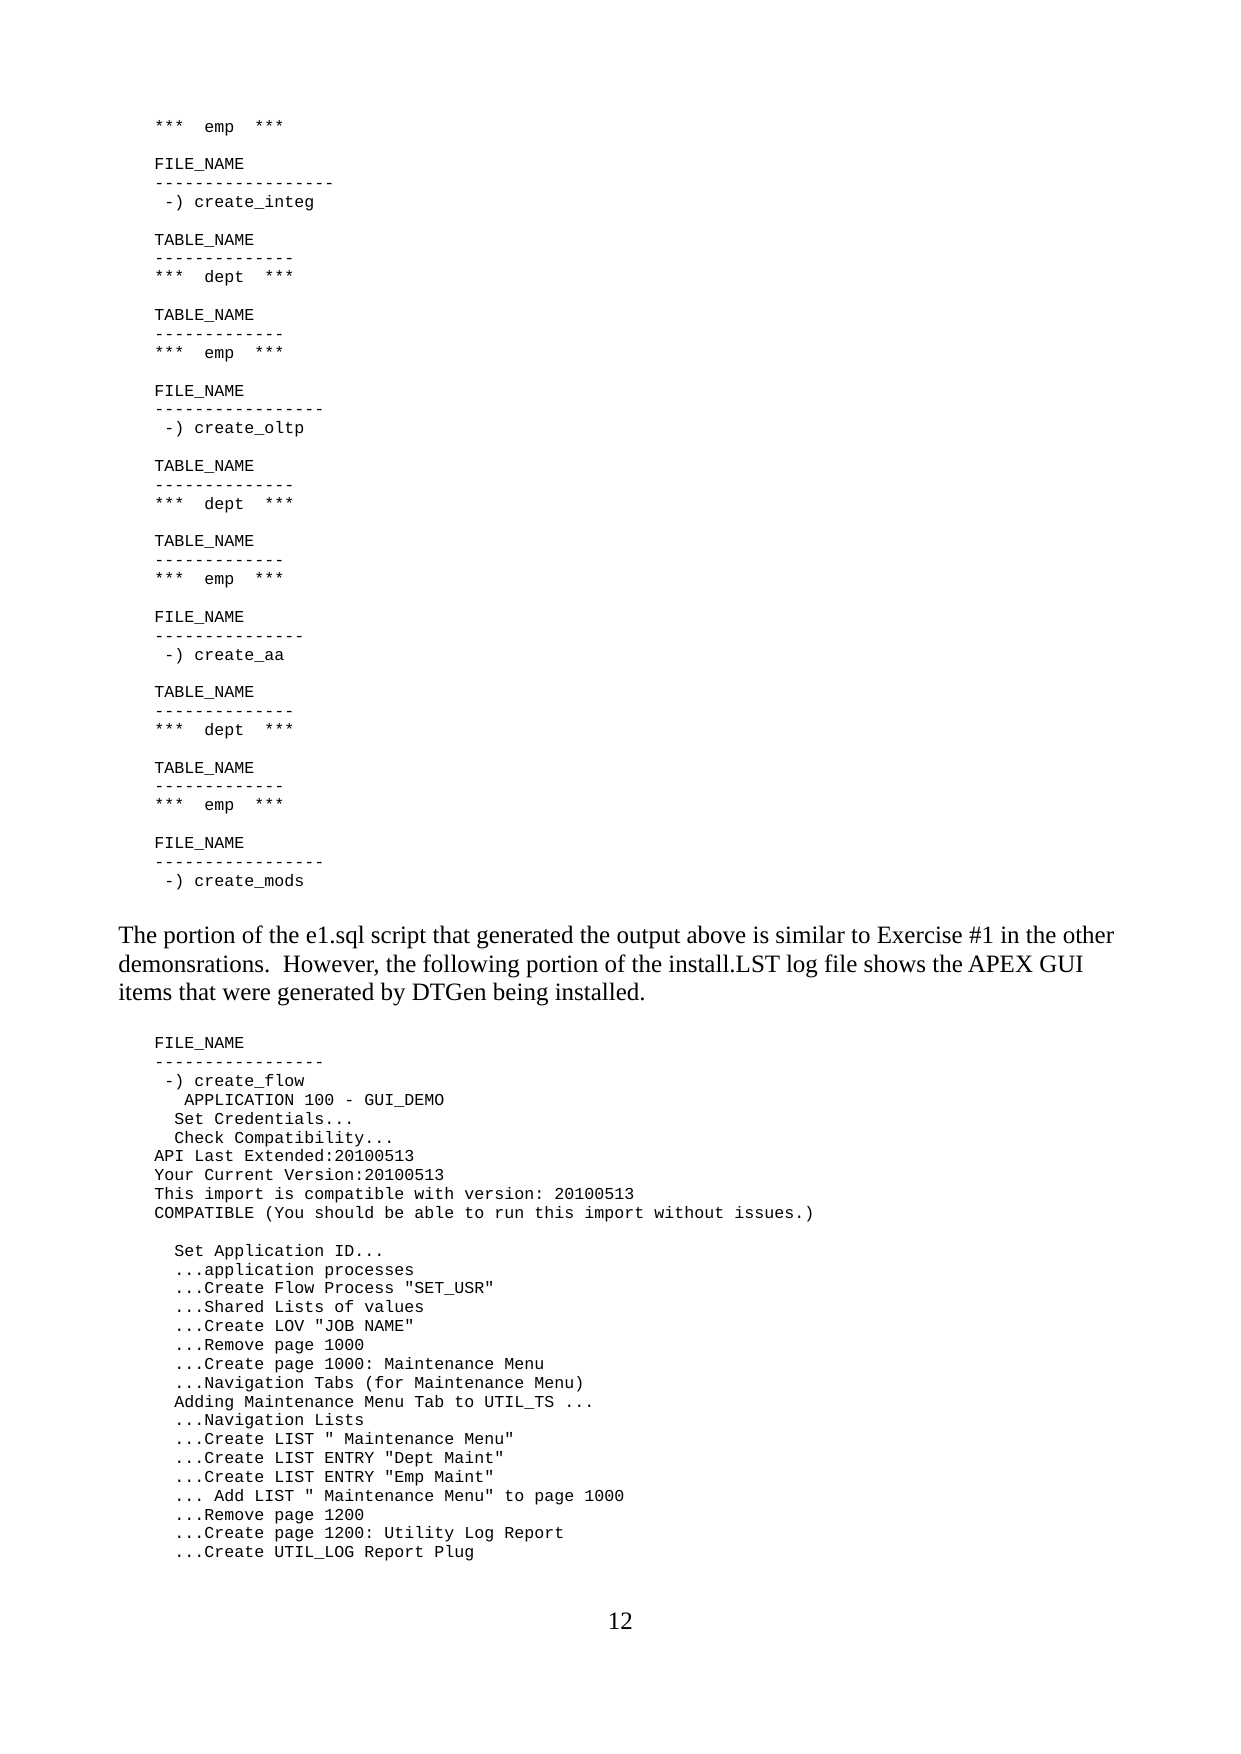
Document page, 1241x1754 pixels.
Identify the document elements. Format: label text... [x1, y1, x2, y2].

text TABLE_NAME [154, 307, 1086, 326]
text ... Add LIST " Maintenance Menu" to page 1000 [154, 1487, 1086, 1506]
text -------------- [154, 476, 1086, 495]
text ...Create Flow Process "SET_USR" [154, 1280, 1086, 1299]
text TABLE_NAME [154, 759, 1086, 778]
text -) create_aa [154, 646, 1086, 665]
text ...Create LIST ENTRY "Dept Maint" [154, 1450, 1086, 1468]
text Set Application ID... [154, 1242, 1086, 1261]
text FILE_NAME [154, 382, 1086, 401]
text ...Remove page 1200 [154, 1506, 1086, 1525]
text *** emp *** [154, 571, 1086, 589]
text ...Create page 1000: Maintenance Menu [154, 1355, 1086, 1374]
text FILE_NAME [154, 608, 1086, 627]
text -) create_mods [154, 872, 1086, 891]
text ...Navigation Lists [154, 1412, 1086, 1431]
text *** emp *** [154, 118, 1086, 137]
text Set Credentials... [154, 1110, 1086, 1129]
text COMPATIBLE (You should be able to run this import without issues.) [154, 1204, 1086, 1223]
text ...Navigation Tabs (for Maintenance Menu) [154, 1374, 1086, 1393]
text *** emp *** [154, 344, 1086, 363]
text *** emp *** [154, 797, 1086, 816]
text ...Create UTIL_LOG Report Plug [154, 1544, 1086, 1563]
text -------------- [154, 250, 1086, 269]
text ...Create LOV "JOB NAME" [154, 1318, 1086, 1337]
text ------------- [154, 778, 1086, 797]
text FILE_NAME [154, 834, 1086, 853]
text *** dept *** [154, 721, 1086, 740]
text FILE_NAME [154, 1035, 1086, 1054]
text ------------- [154, 326, 1086, 344]
text Adding Maintenance Menu Tab to UTIL_TS ... [154, 1393, 1086, 1412]
text *** dept *** [154, 269, 1086, 288]
text Check Compatibility... [154, 1129, 1086, 1148]
text Your Current Version:20100513 [154, 1167, 1086, 1186]
text -------------- [154, 703, 1086, 721]
text ----------------- [154, 1054, 1086, 1073]
text FILE_NAME [154, 156, 1086, 175]
text ------------------ [154, 175, 1086, 193]
text The portion of the e1.sql script that generated the output above is similar to Exercise #1 in the other demonsrations. However, the following portion of the install.LST log file shows the APEX GUI items that were generated by DTGen being installed. [118, 920, 1122, 1006]
text ----------------- [154, 401, 1086, 420]
text -) create_integ [154, 193, 1086, 212]
text TABLE_NAME [154, 684, 1086, 703]
text ...Create LIST " Maintenance Menu" [154, 1431, 1086, 1450]
text TABLE_NAME [154, 457, 1086, 476]
text ...Remove page 1000 [154, 1337, 1086, 1355]
text ...Create page 1200: Utility Log Report [154, 1525, 1086, 1544]
text ...Create LIST ENTRY "Emp Maint" [154, 1468, 1086, 1487]
text ----------------- [154, 853, 1086, 872]
text APPLICATION 100 - GUI_DEMO [154, 1091, 1086, 1110]
text This import is compatible with version: 20100513 [154, 1186, 1086, 1204]
text -) create_flow [154, 1073, 1086, 1091]
text ------------- [154, 552, 1086, 571]
text TABLE_NAME [154, 533, 1086, 552]
text ...Shared Lists of values [154, 1299, 1086, 1318]
text TABLE_NAME [154, 231, 1086, 250]
text API Last Extended:20100513 [154, 1148, 1086, 1167]
text -) create_oltp [154, 420, 1086, 439]
text *** dept *** [154, 495, 1086, 514]
text --------------- [154, 627, 1086, 646]
text ...application processes [154, 1261, 1086, 1280]
